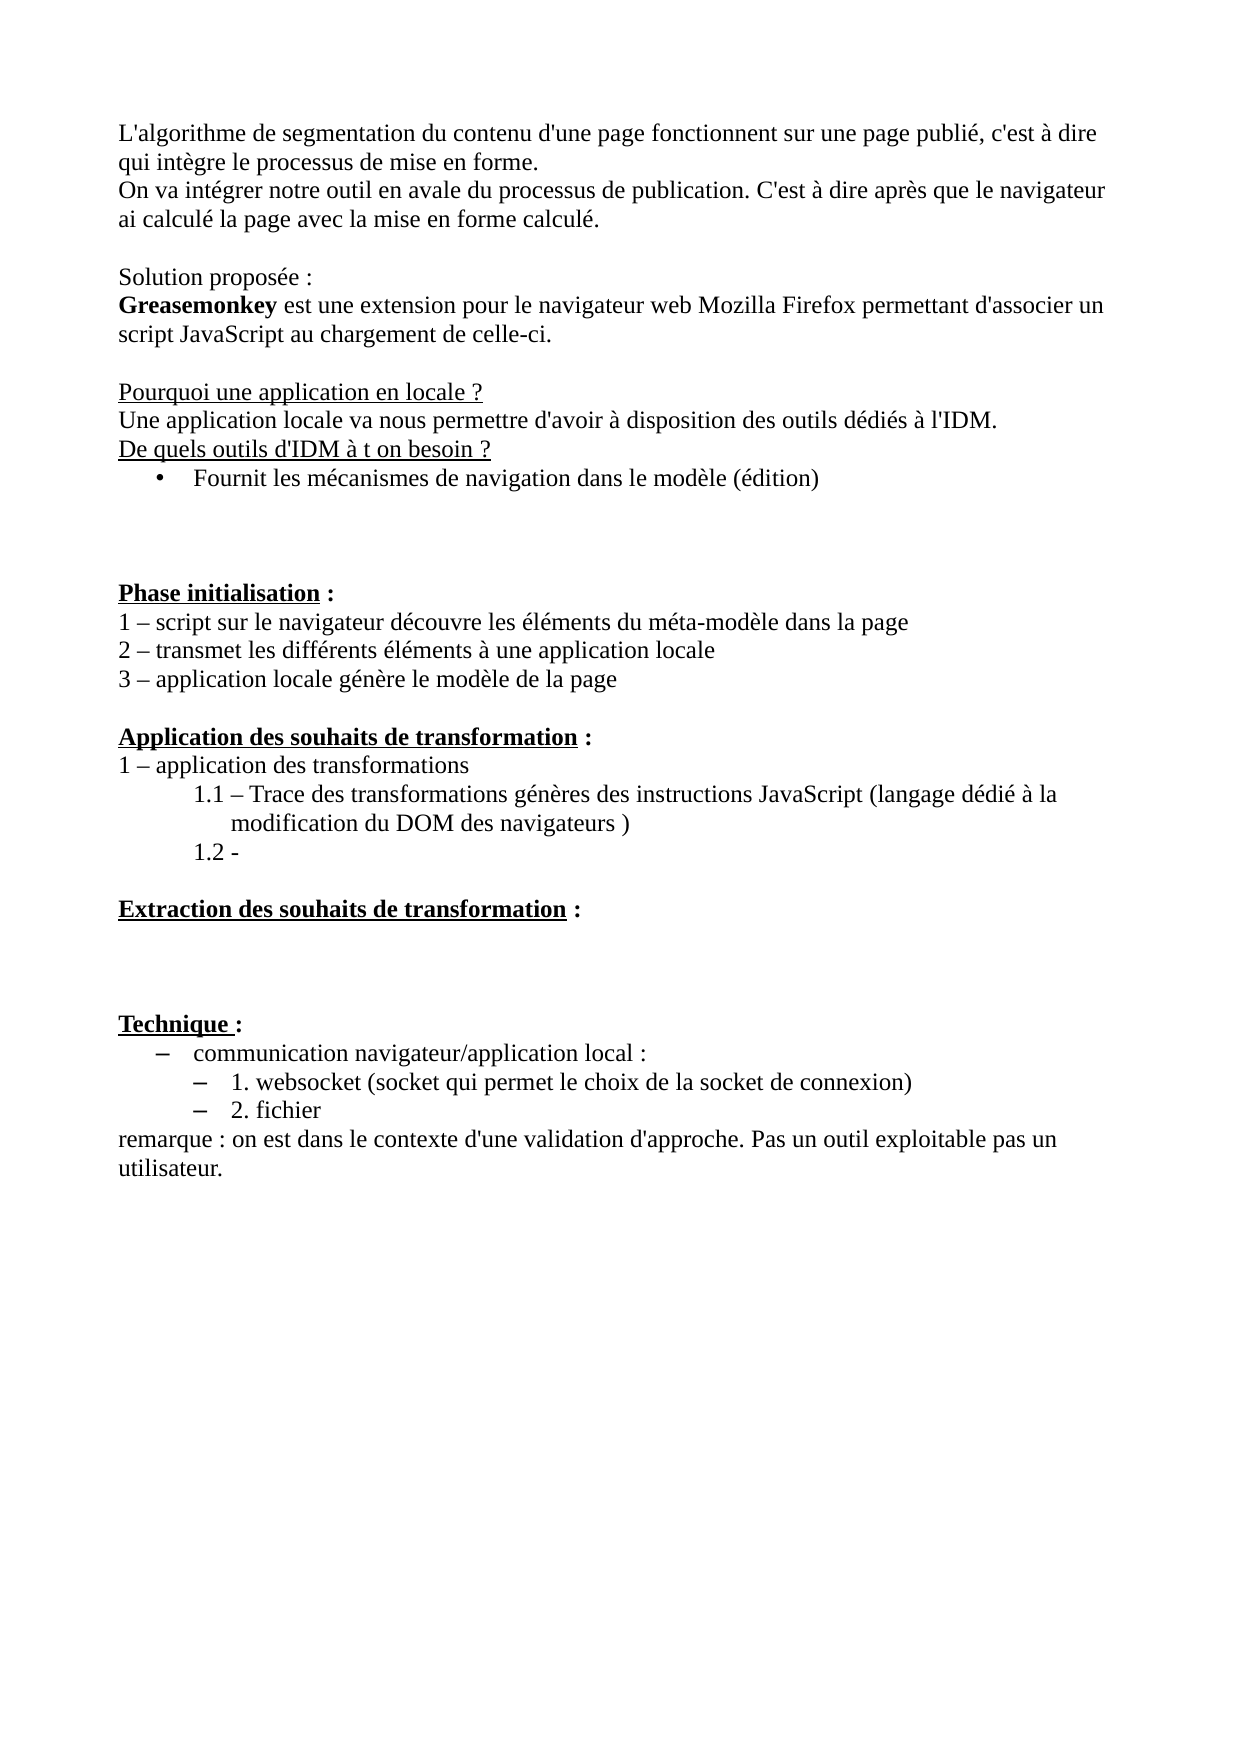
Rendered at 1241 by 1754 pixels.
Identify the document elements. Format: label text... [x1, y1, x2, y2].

list 1. websocket (socket qui permet le choix de la socket de connexion) [193, 1067, 1122, 1096]
text De quels outils d'IDM à t on besoin ? [118, 434, 1122, 463]
text Pourquoi une application en locale ? [118, 377, 1122, 406]
text Technique : [118, 1009, 1122, 1038]
text remarque : on est dans le contexte d'une validation d'approche. Pas un outil exploitable pas un utilisateur. [118, 1124, 1122, 1182]
list - [193, 837, 1122, 866]
text 1 – script sur le navigateur découvre les éléments du méta-modèle dans la page [118, 607, 1122, 636]
list 2. fichier [193, 1096, 1122, 1124]
list Fournit les mécanismes de navigation dans le modèle (édition) [156, 463, 1122, 492]
text 3 – application locale génère le modèle de la page [118, 664, 1122, 693]
list communication navigateur/application local : [156, 1038, 1122, 1067]
text Application des souhaits de transformation : [118, 722, 1122, 751]
text 1 – application des transformations [118, 751, 1122, 779]
text 2 – transmet les différents éléments à une application locale [118, 636, 1122, 664]
text Extraction des souhaits de transformation : [118, 894, 1122, 923]
text Phase initialisation : [118, 578, 1122, 607]
text On va intégrer notre outil en avale du processus de publication. C'est à dire après que le navigateur ai calculé la page avec la mise en forme calculé. [118, 176, 1122, 233]
list – Trace des transformations génères des instructions JavaScript (langage dédié à la modification du DOM des navigateurs ) [193, 779, 1122, 837]
text Une application locale va nous permettre d'avoir à disposition des outils dédiés à l'IDM. [118, 406, 1122, 434]
text Solution proposée : [118, 262, 1122, 291]
text Greasemonkey est une extension pour le navigateur web Mozilla Firefox permettant d'associer un script JavaScript au chargement de celle-ci. [118, 291, 1122, 348]
text L'algorithme de segmentation du contenu d'une page fonctionnent sur une page publié, c'est à dire qui intègre le processus de mise en forme. [118, 118, 1122, 176]
